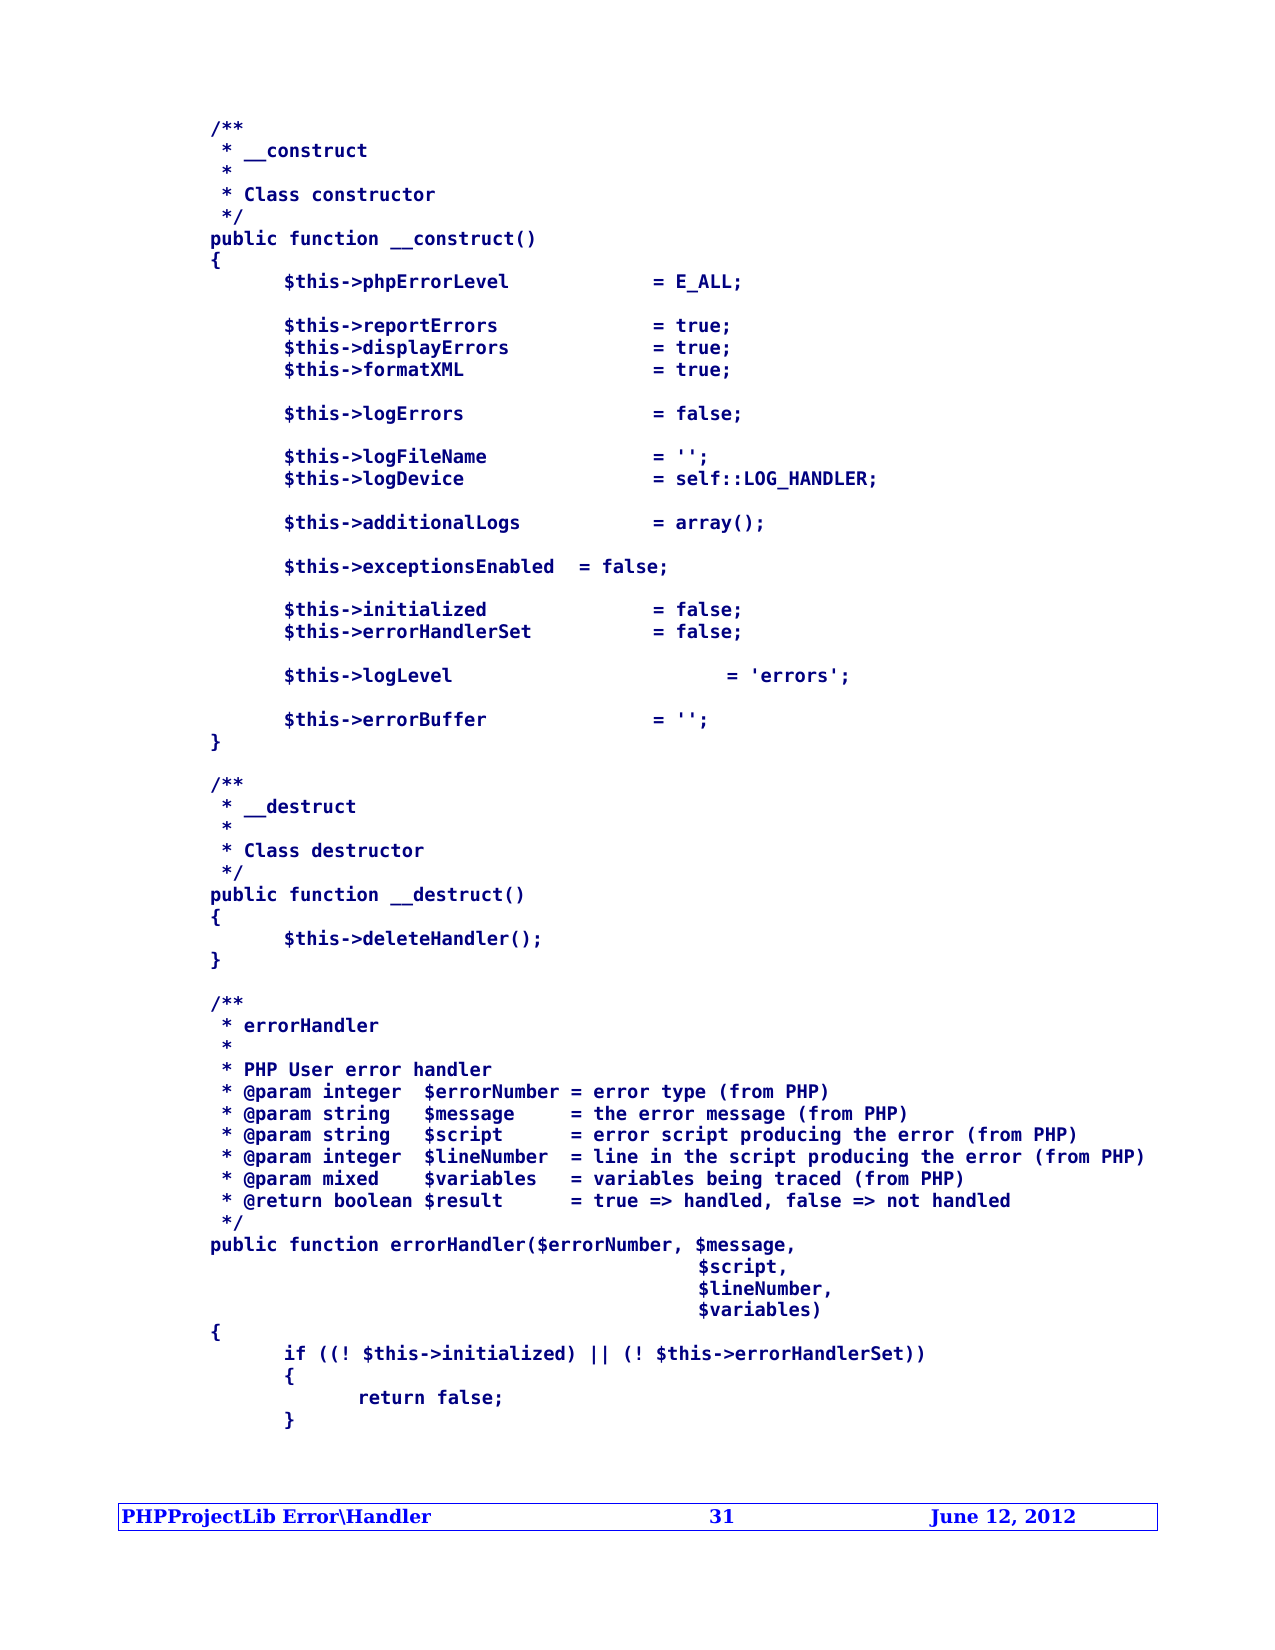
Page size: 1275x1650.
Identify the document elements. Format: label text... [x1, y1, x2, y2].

list public function errorHandler($errorNumber, $message, [136, 1234, 1157, 1256]
list $script, [136, 1256, 1157, 1277]
list } [136, 731, 1157, 752]
list $variables) [136, 1299, 1157, 1321]
list * @param integer $lineNumber = line in the script producing the error (from PHP) [136, 1146, 1157, 1168]
list $this->initialized = false; [136, 599, 1157, 621]
list * @param mixed $variables = variables being traced (from PHP) [136, 1168, 1157, 1190]
list * [136, 162, 1157, 184]
list $this->displayErrors = true; [136, 337, 1157, 359]
list */ [136, 206, 1157, 227]
list $this->phpErrorLevel = E_ALL; [136, 271, 1157, 293]
list */ [136, 862, 1157, 884]
list /** [136, 993, 1157, 1015]
list $this->additionalLogs = array(); [136, 512, 1157, 534]
list * @return boolean $result = true => handled, false => not handled [136, 1190, 1157, 1212]
list $this->exceptionsEnabled = false; [136, 556, 1157, 577]
list { [136, 906, 1157, 927]
list * @param integer $errorNumber = error type (from PHP) [136, 1081, 1157, 1102]
list public function __destruct() [136, 884, 1157, 906]
list if ((! $this->initialized) || (! $this->errorHandlerSet)) [136, 1343, 1157, 1365]
list * @param string $script = error script producing the error (from PHP) [136, 1124, 1157, 1146]
list $this->logLevel = 'errors'; [136, 665, 1157, 687]
list $this->logDevice = self::LOG_HANDLER; [136, 468, 1157, 490]
list * [136, 818, 1157, 840]
list } [136, 1409, 1157, 1431]
list $this->errorHandlerSet = false; [136, 621, 1157, 643]
list * __construct [136, 140, 1157, 162]
list * @param string $message = the error message (from PHP) [136, 1102, 1157, 1124]
list /** [136, 118, 1157, 140]
list return false; [136, 1387, 1157, 1409]
list { [136, 1321, 1157, 1343]
list */ [136, 1212, 1157, 1234]
list * Class constructor [136, 184, 1157, 206]
list * errorHandler [136, 1015, 1157, 1037]
list $this->logFileName = ''; [136, 446, 1157, 468]
list $this->logErrors = false; [136, 402, 1157, 424]
list $this->errorBuffer = ''; [136, 709, 1157, 731]
list * [136, 1037, 1157, 1059]
list } [136, 949, 1157, 971]
list { [136, 249, 1157, 271]
list * PHP User error handler [136, 1059, 1157, 1081]
list $this->deleteHandler(); [136, 927, 1157, 949]
list $this->reportErrors = true; [136, 315, 1157, 337]
list * __destruct [136, 796, 1157, 818]
list { [136, 1365, 1157, 1387]
list $this->formatXML = true; [136, 359, 1157, 381]
list $lineNumber, [136, 1277, 1157, 1299]
list public function __construct() [136, 227, 1157, 249]
list /** [136, 774, 1157, 796]
list * Class destructor [136, 840, 1157, 862]
